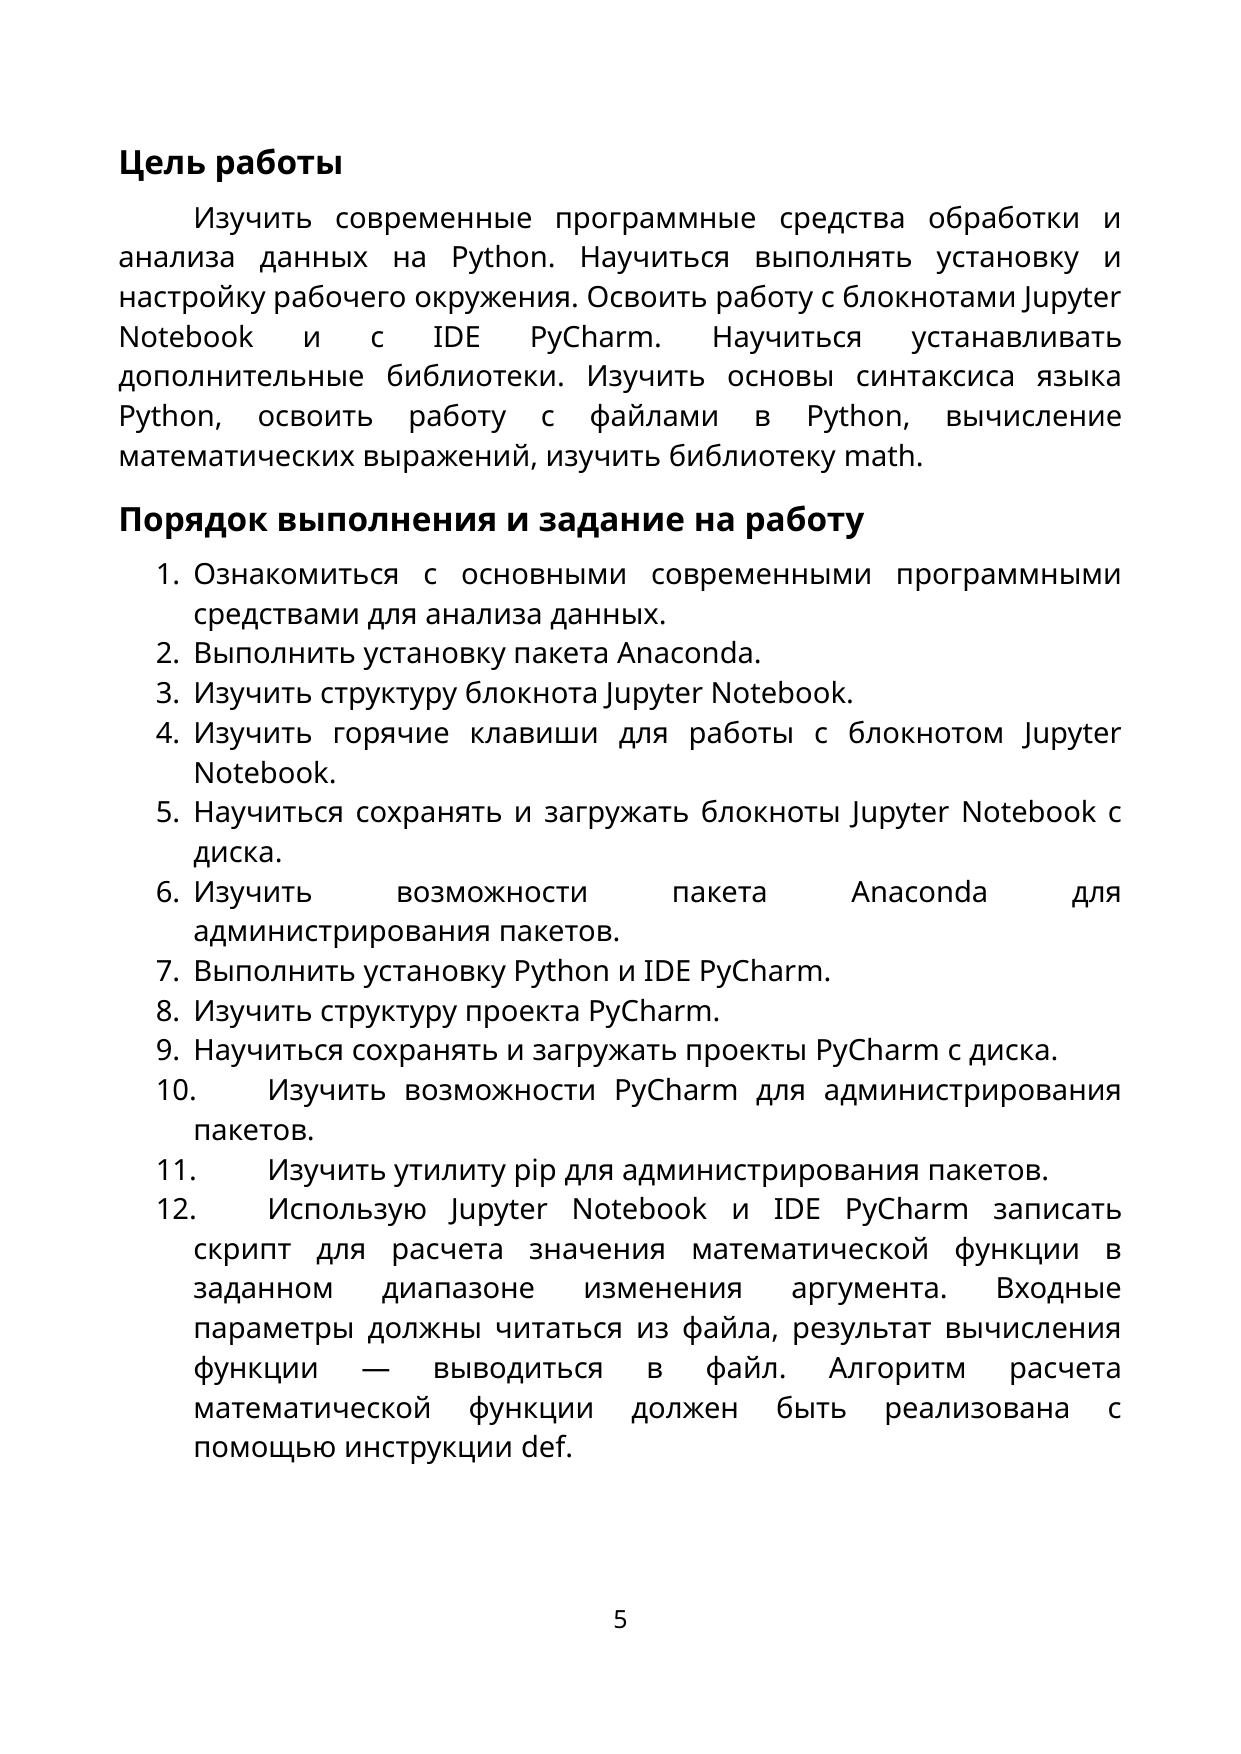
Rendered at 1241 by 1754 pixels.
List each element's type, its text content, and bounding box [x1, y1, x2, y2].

list Изучить утилиту pip для администрирования пакетов. [156, 1149, 1122, 1188]
list Изучить возможности пакета Anaconda для администрирования пакетов. [156, 871, 1122, 950]
list Научиться сохранять и загружать блокноты Jupyter Notebook с диска. [156, 792, 1122, 871]
list Ознакомиться с основными современными программными средствами для анализа данных. [156, 553, 1122, 633]
list Научиться сохранять и загружать проекты PyCharm с диска. [156, 1030, 1122, 1069]
list Выполнить установку Python и IDE PyCharm. [156, 950, 1122, 990]
subtitle Порядок выполнения и задание на работу [118, 496, 1122, 541]
list Выполнить установку пакета Anaconda. [156, 633, 1122, 672]
list Изучить возможности PyCharm для администрирования пакетов. [156, 1069, 1122, 1149]
list Использую Jupyter Notebook и IDE PyCharm записать скрипт для расчета значения математической функции в заданном диапазоне изменения аргумента. Входные параметры должны читаться из файла, результат вычисления функции — выводиться в файл. Алгоритм расчета математической функции должен быть реализована с помощью инструкции def. [156, 1188, 1122, 1466]
subtitle Цель работы [118, 139, 1122, 184]
list Изучить структуру блокнота Jupyter Notebook. [156, 672, 1122, 712]
list Изучить структуру проекта PyCharm. [156, 990, 1122, 1030]
list Изучить горячие клавиши для работы с блокнотом Jupyter Notebook. [156, 712, 1122, 792]
text Изучить современные программные средства обработки и анализа данных на Python. Научиться выполнять установку и настройку рабочего окружения. Освоить работу с блокнотами Jupyter Notebook и с IDE PyCharm. Научиться устанавливать дополнительные библиотеки. Изучить основы синтаксиса языка Python, освоить работу с файлами в Python, вычисление математических выражений, изучить библиотеку math. [118, 197, 1122, 475]
